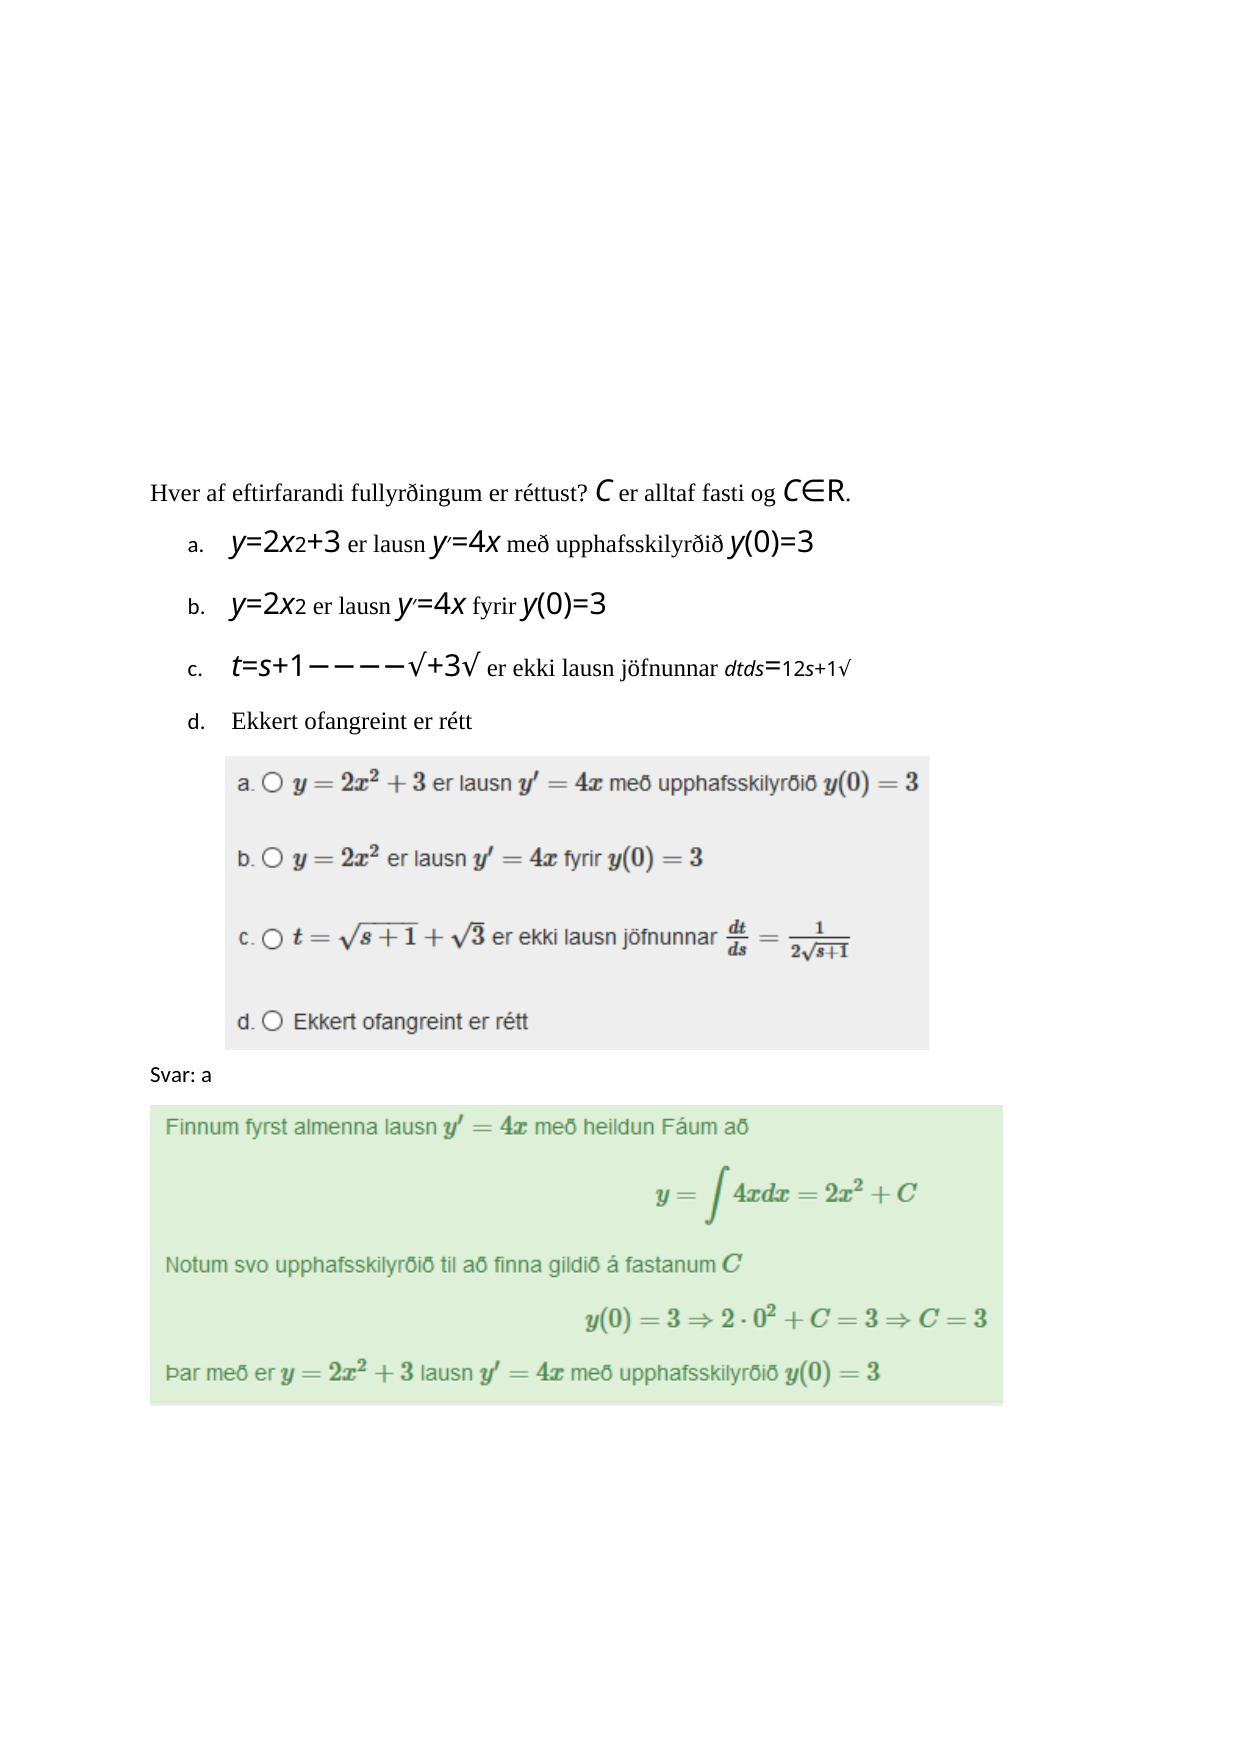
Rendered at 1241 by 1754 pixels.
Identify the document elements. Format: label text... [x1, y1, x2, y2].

list t=s+1−−−−√+3√ er ekki lausn jöfnunnar dtds=12s+1√ [187, 644, 1090, 685]
list y=2x2 er lausn y′=4x fyrir y(0)=3 [187, 582, 1090, 623]
text Hver af eftirfarandi fullyrðingum er réttust? C er alltaf fasti og C∈R. [150, 469, 1090, 510]
list Ekkert ofangreint er rétt [187, 706, 1090, 735]
list y=2x2+3 er lausn y′=4x með upphafsskilyrðið y(0)=3 [187, 520, 1090, 561]
text Svar: a [150, 1060, 1090, 1088]
